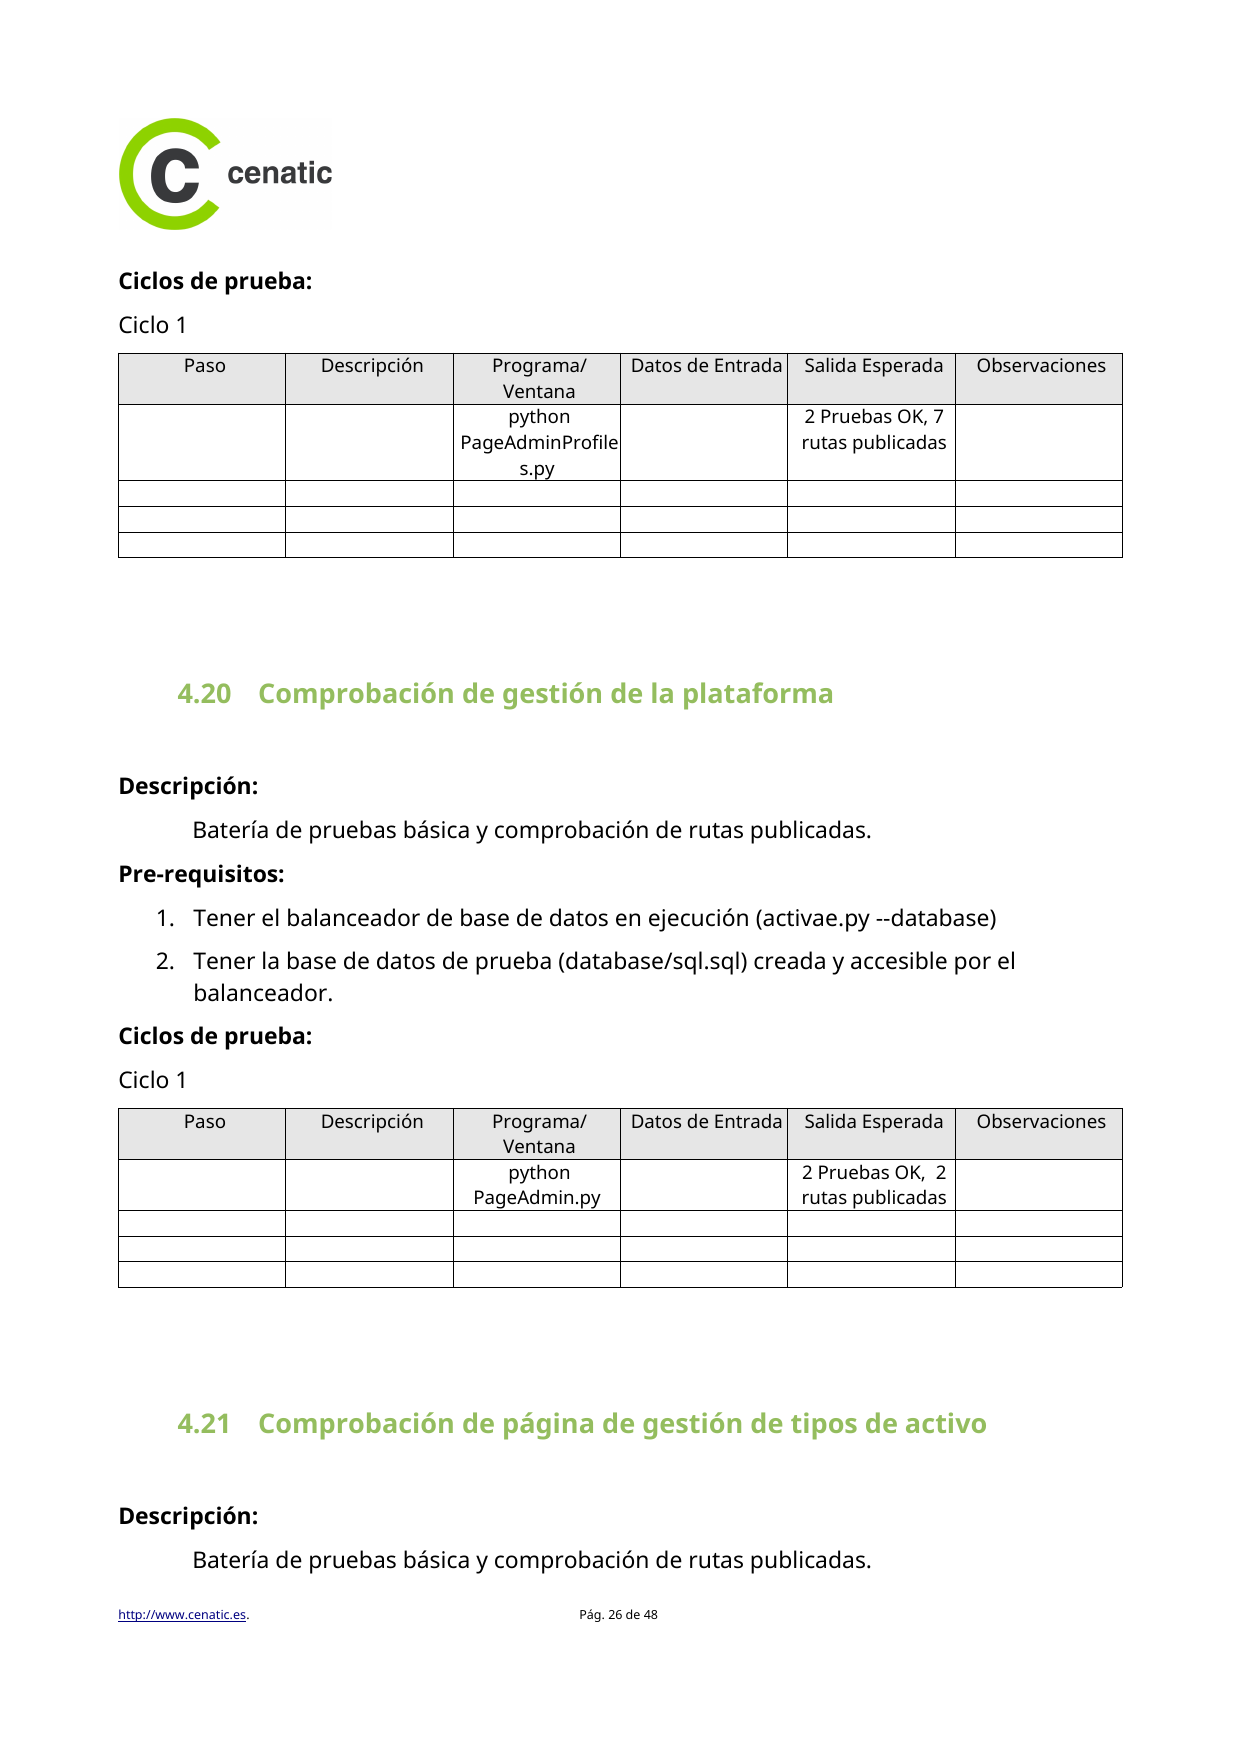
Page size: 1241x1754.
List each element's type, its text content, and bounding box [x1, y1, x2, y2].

table_cell [621, 1211, 787, 1236]
table_cell [286, 405, 453, 480]
table_cell [621, 533, 787, 557]
text Ciclos de prueba: [118, 1020, 1122, 1052]
table_header Programa/Ventana [454, 354, 620, 404]
table_cell [454, 1211, 620, 1236]
text Batería de pruebas básica y comprobación de rutas publicadas. [192, 1544, 1122, 1575]
table_header Descripción [286, 354, 453, 404]
table_cell [286, 507, 453, 532]
table_header Datos de Entrada [621, 354, 787, 404]
table_cell [286, 1262, 453, 1287]
table_cell [956, 1160, 1122, 1210]
table_header Observaciones [956, 1109, 1122, 1159]
table_cell python PageAdminProfiles.py [454, 405, 620, 480]
table_header Salida Esperada [788, 1109, 955, 1159]
table_cell [119, 1262, 285, 1287]
table_cell [956, 533, 1122, 557]
table_cell [956, 405, 1122, 480]
table_cell [119, 1160, 285, 1210]
list Tener la base de datos de prueba (database/sql.sql) creada y accesible por el balanceador. [156, 945, 1122, 1008]
table_header Observaciones [956, 354, 1122, 404]
table_cell [788, 1237, 955, 1261]
table_cell [621, 1160, 787, 1210]
table_cell [119, 1211, 285, 1236]
table_header Descripción [286, 1109, 453, 1159]
table_cell [621, 507, 787, 532]
table_cell [956, 1262, 1122, 1287]
table_header Salida Esperada [788, 354, 955, 404]
table_cell [286, 533, 453, 557]
table_cell [286, 1237, 453, 1261]
table_header Datos de Entrada [621, 1109, 787, 1159]
picture [119, 118, 332, 230]
list Tener el balanceador de base de datos en ejecución (activae.py --database) [156, 902, 1122, 933]
text Pre-requisitos: [118, 858, 1122, 889]
table_cell [454, 481, 620, 506]
table_cell [286, 481, 453, 506]
table_cell [454, 1237, 620, 1261]
table_cell [119, 533, 285, 557]
table_cell [454, 507, 620, 532]
table_header Paso [119, 1109, 285, 1159]
table_cell [286, 1211, 453, 1236]
table_cell [621, 1237, 787, 1261]
text Ciclo 1 [118, 309, 1122, 340]
table_cell [454, 1262, 620, 1287]
table_cell [956, 1211, 1122, 1236]
table_cell 2 Pruebas OK, 2 rutas publicadas [788, 1160, 955, 1210]
table_cell [286, 1160, 453, 1210]
table_cell [956, 1237, 1122, 1261]
text Descripción: [118, 770, 1122, 802]
table_header Programa/Ventana [454, 1109, 620, 1159]
text Descripción: [118, 1500, 1122, 1531]
table_header Paso [119, 354, 285, 404]
table_cell [621, 405, 787, 480]
table_cell python PageAdmin.py [454, 1160, 620, 1210]
table_cell [956, 481, 1122, 506]
text Batería de pruebas básica y comprobación de rutas publicadas. [192, 814, 1122, 845]
subtitle Comprobación de página de gestión de tipos de activo [118, 1404, 1122, 1441]
table_cell [956, 507, 1122, 532]
text Ciclo 1 [118, 1064, 1122, 1095]
table_cell [621, 1262, 787, 1287]
table_cell [119, 507, 285, 532]
table_cell [788, 481, 955, 506]
table_cell [119, 405, 285, 480]
table_cell [788, 507, 955, 532]
table_cell [119, 481, 285, 506]
table_cell [454, 533, 620, 557]
subtitle Comprobación de gestión de la plataforma [118, 674, 1122, 711]
table_cell 2 Pruebas OK, 7 rutas publicadas [788, 405, 955, 480]
table_cell [119, 1237, 285, 1261]
table_cell [788, 1262, 955, 1287]
table_cell [788, 533, 955, 557]
table_cell [621, 481, 787, 506]
table_cell [788, 1211, 955, 1236]
text Ciclos de prueba: [118, 265, 1122, 296]
